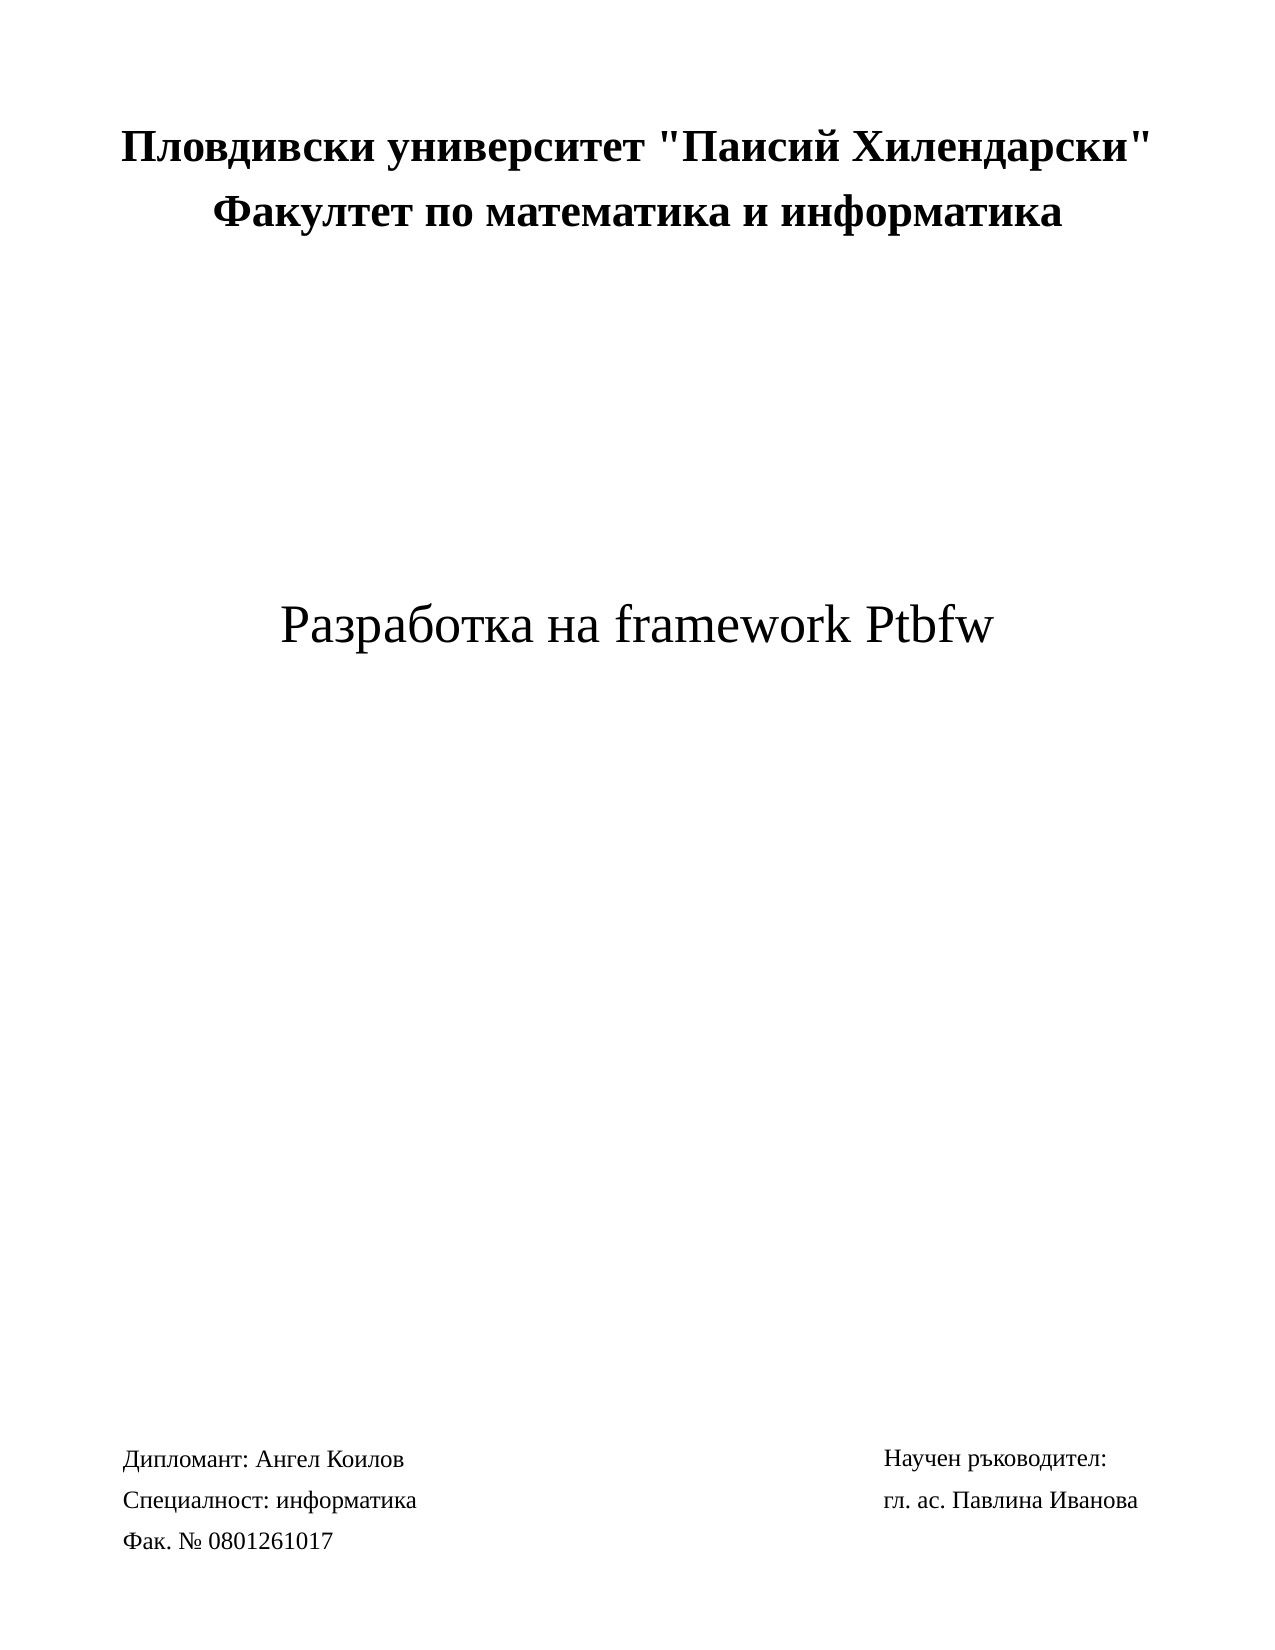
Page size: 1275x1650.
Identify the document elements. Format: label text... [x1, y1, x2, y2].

text гл. ас. Павлина Иванова [629, 1485, 1157, 1513]
subtitle Пловдивски университет "Паисий Хилендарски" [118, 118, 1157, 171]
text Научен ръководител: [629, 1443, 1157, 1472]
text Дипломант: Ангел Коилов [123, 1444, 629, 1472]
subtitle Разработка на framework Ptbfw [118, 592, 1157, 654]
text Фак. № 0801261017 [123, 1526, 630, 1555]
text Специалност: информатика [123, 1485, 629, 1514]
subtitle Факултет по математика и информатика [118, 183, 1157, 236]
